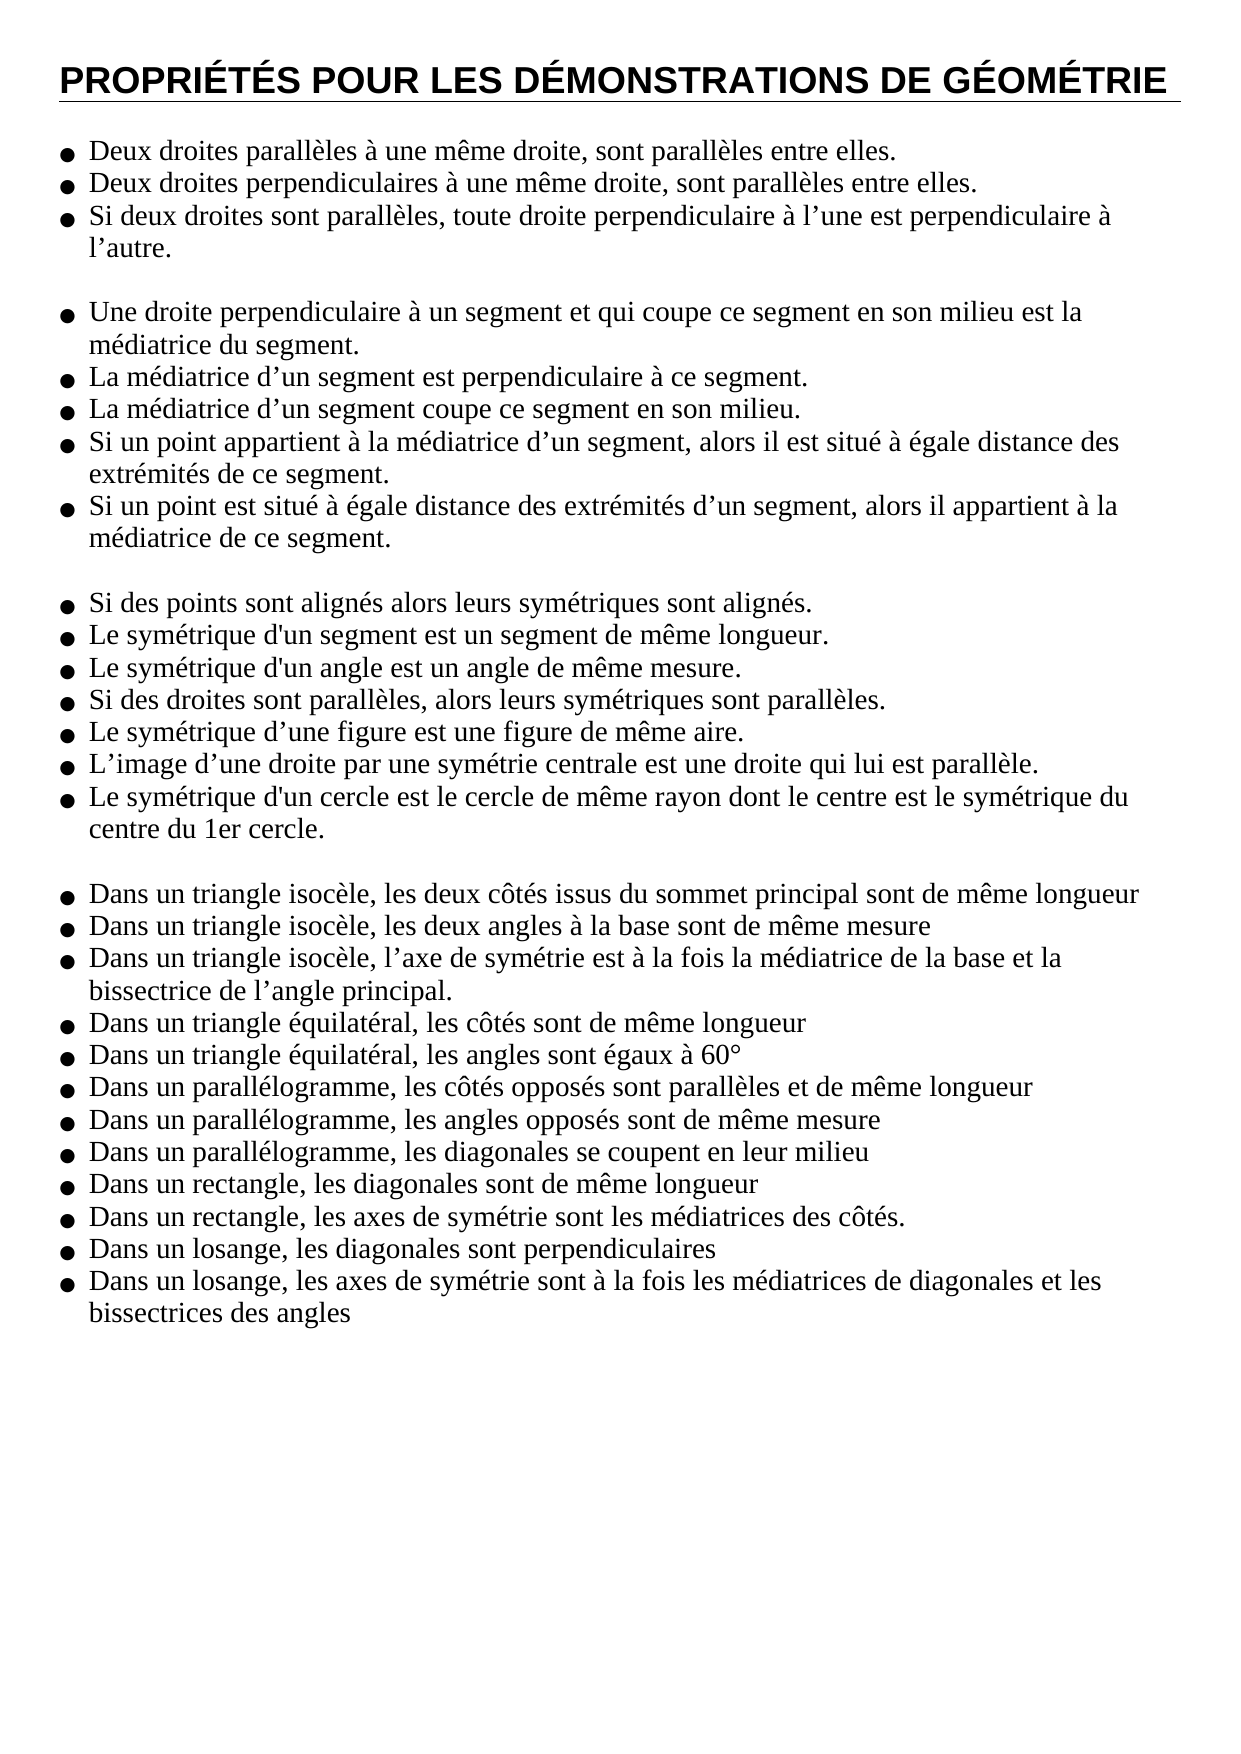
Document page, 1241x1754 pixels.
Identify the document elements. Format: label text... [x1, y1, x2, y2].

list Le symétrique d'un segment est un segment de même longueur. [59, 619, 1181, 651]
list Si un point appartient à la médiatrice d’un segment, alors il est situé à égale distance des extrémités de ce segment. [59, 425, 1181, 489]
list Dans un losange, les diagonales sont perpendiculaires [59, 1232, 1181, 1264]
list Dans un rectangle, les diagonales sont de même longueur [59, 1168, 1181, 1200]
list Dans un triangle équilatéral, les angles sont égaux à 60° [59, 1038, 1181, 1071]
list Deux droites parallèles à une même droite, sont parallèles entre elles. [59, 134, 1181, 167]
text PROPRIÉTÉS Pour LES DÉMONSTRATIONS DE GÉOMÉTRIE [59, 59, 1181, 101]
list Dans un triangle équilatéral, les côtés sont de même longueur [59, 1006, 1181, 1038]
list La médiatrice d’un segment est perpendiculaire à ce segment. [59, 360, 1181, 393]
list Le symétrique d'un angle est un angle de même mesure. [59, 651, 1181, 683]
list Si deux droites sont parallèles, toute droite perpendiculaire à l’une est perpendiculaire à l’autre. [59, 199, 1181, 263]
list Si un point est situé à égale distance des extrémités d’un segment, alors il appartient à la médiatrice de ce segment. [59, 489, 1181, 554]
list Le symétrique d'un cercle est le cercle de même rayon dont le centre est le symétrique du centre du 1er cercle. [59, 780, 1181, 845]
list Dans un parallélogramme, les côtés opposés sont parallèles et de même longueur [59, 1071, 1181, 1103]
list Dans un triangle isocèle, les deux côtés issus du sommet principal sont de même longueur [59, 877, 1181, 909]
list Le symétrique d’une figure est une figure de même aire. [59, 716, 1181, 748]
list Une droite perpendiculaire à un segment et qui coupe ce segment en son milieu est la médiatrice du segment. [59, 296, 1181, 360]
list Dans un triangle isocèle, l’axe de symétrie est à la fois la médiatrice de la base et la bissectrice de l’angle principal. [59, 942, 1181, 1006]
list Dans un losange, les axes de symétrie sont à la fois les médiatrices de diagonales et les bissectrices des angles [59, 1264, 1181, 1329]
list Si des points sont alignés alors leurs symétriques sont alignés. [59, 586, 1181, 619]
list Deux droites perpendiculaires à une même droite, sont parallèles entre elles. [59, 167, 1181, 199]
list Dans un rectangle, les axes de symétrie sont les médiatrices des côtés. [59, 1200, 1181, 1232]
list La médiatrice d’un segment coupe ce segment en son milieu. [59, 393, 1181, 425]
list Dans un parallélogramme, les angles opposés sont de même mesure [59, 1103, 1181, 1135]
list Si des droites sont parallèles, alors leurs symétriques sont parallèles. [59, 683, 1181, 716]
list Dans un triangle isocèle, les deux angles à la base sont de même mesure [59, 909, 1181, 942]
list L’image d’une droite par une symétrie centrale est une droite qui lui est parallèle. [59, 748, 1181, 780]
list Dans un parallélogramme, les diagonales se coupent en leur milieu [59, 1135, 1181, 1168]
